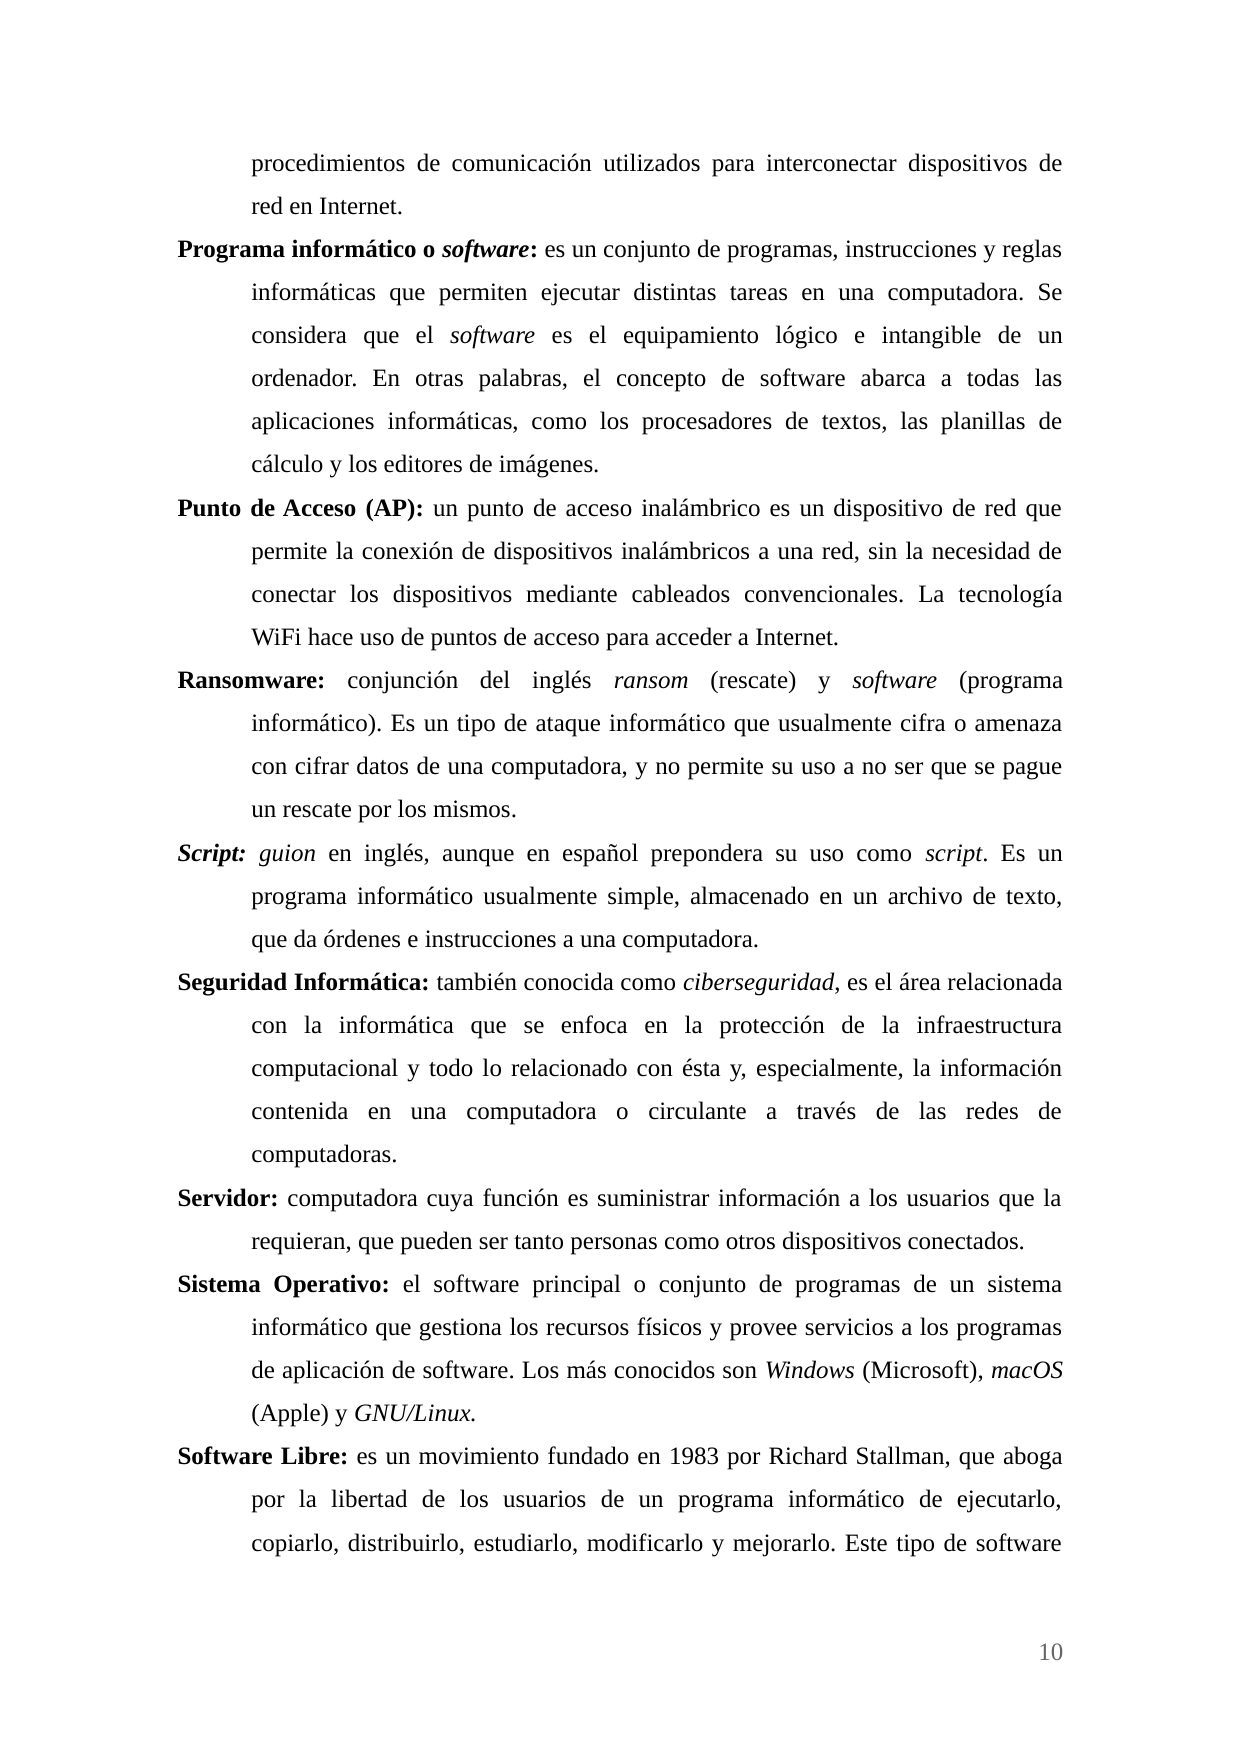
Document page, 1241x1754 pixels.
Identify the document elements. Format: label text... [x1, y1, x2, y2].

text Ransomware: conjunción del inglés ransom (rescate) y software (programa informático). Es un tipo de ataque informático que usualmente cifra o amenaza con cifrar datos de una computadora, y no permite su uso a no ser que se pague un rescate por los mismos. [177, 665, 1063, 823]
text Programa informático o software: es un conjunto de programas, instrucciones y reglas informáticas que permiten ejecutar distintas tareas en una computadora. Se considera que el software es el equipamiento lógico e intangible de un ordenador. En otras palabras, el concepto de software abarca a todas las aplicaciones informáticas, como los procesadores de textos, las planillas de cálculo y los editores de imágenes. [177, 234, 1063, 478]
text Script: guion en inglés, aunque en español prepondera su uso como script. Es un programa informático usualmente simple, almacenado en un archivo de texto, que da órdenes e instrucciones a una computadora. [177, 838, 1063, 953]
text Punto de Acceso (AP): un punto de acceso inalámbrico es un dispositivo de red que permite la conexión de dispositivos inalámbricos a una red, sin la necesidad de conectar los dispositivos mediante cableados convencionales. La tecnología WiFi hace uso de puntos de acceso para acceder a Internet. [177, 493, 1063, 651]
text Software Libre: es un movimiento fundado en 1983 por Richard Stallman, que aboga por la libertad de los usuarios de un programa informático de ejecutarlo, copiarlo, distribuirlo, estudiarlo, modificarlo y mejorarlo. Este tipo de software [177, 1441, 1063, 1556]
text Seguridad Informática: también conocida como ciberseguridad, es el área relacionada con la informática que se enfoca en la protección de la infraestructura computacional y todo lo relacionado con ésta y, especialmente, la información contenida en una computadora o circulante a través de las redes de computadoras. [177, 967, 1063, 1168]
text procedimientos de comunicación utilizados para interconectar dispositivos de red en Internet. [177, 148, 1063, 219]
text Sistema Operativo: el software principal o conjunto de programas de un sistema informático que gestiona los recursos físicos y provee servicios a los programas de aplicación de software. Los más conocidos son Windows (Microsoft), macOS (Apple) y GNU/Linux. [177, 1269, 1063, 1427]
text Servidor: computadora cuya función es suministrar información a los usuarios que la requieran, que pueden ser tanto personas como otros dispositivos conectados. [177, 1183, 1063, 1254]
